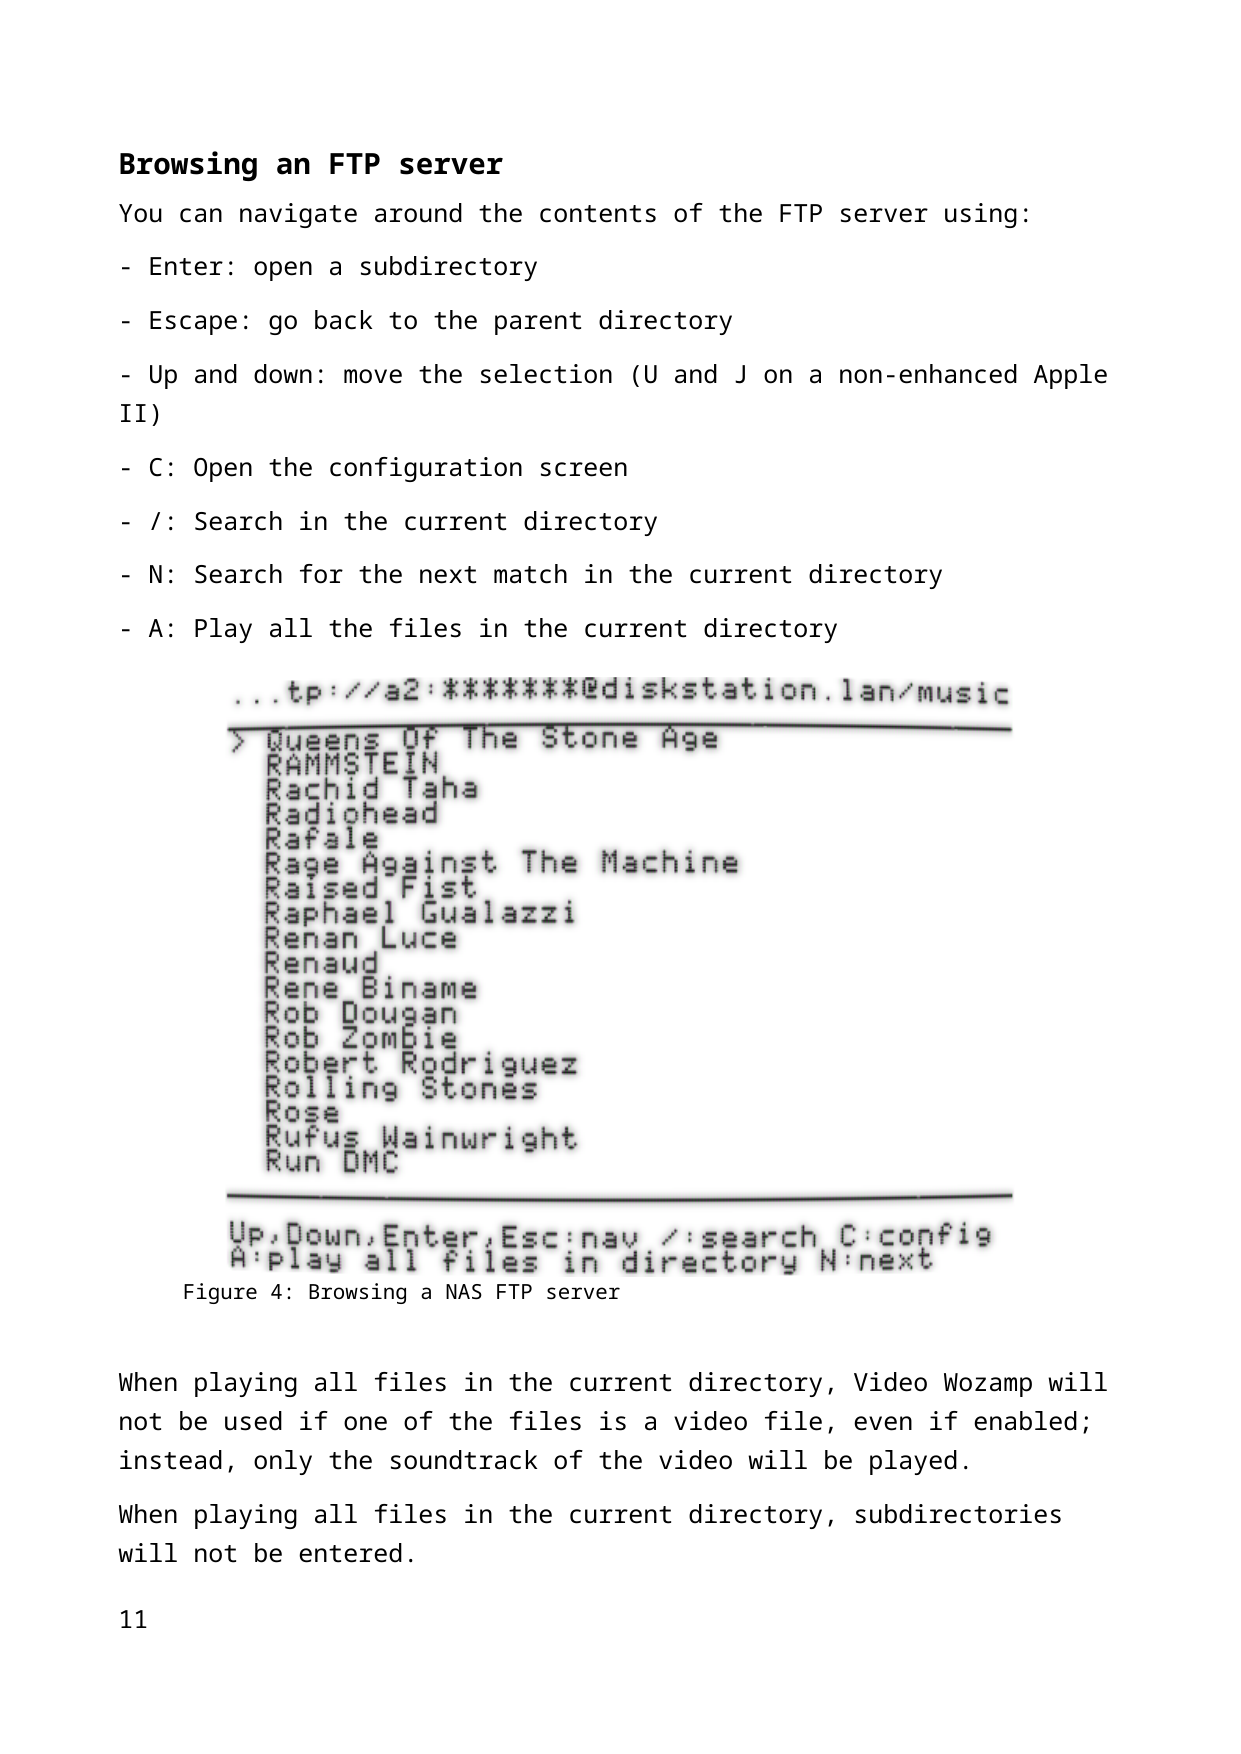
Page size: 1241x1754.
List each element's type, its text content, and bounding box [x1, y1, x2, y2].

text - C: Open the configuration screen [118, 449, 1122, 483]
text - Up and down: move the selection (U and J on a non-enhanced Apple II) [118, 357, 1122, 430]
text - N: Search for the next match in the current directory [118, 557, 1122, 591]
subtitle Browsing an FTP server [118, 143, 1122, 183]
text Figure 4: Browsing a NAS FTP server [183, 1277, 1058, 1305]
text - Enter: open a subdirectory [118, 249, 1122, 283]
text When playing all files in the current directory, Video Wozamp will not be used if one of the files is a video file, even if enabled; instead, only the soundtrack of the video will be played. [118, 1364, 1122, 1477]
text You can navigate around the contents of the FTP server using: [118, 195, 1122, 229]
text - A: Play all the files in the current directory [118, 611, 1122, 645]
text - Escape: go back to the parent directory [118, 303, 1122, 337]
picture [182, 677, 1058, 1277]
text - /: Search in the current directory [118, 503, 1122, 537]
text When playing all files in the current directory, subdirectories will not be entered. [118, 1496, 1122, 1569]
